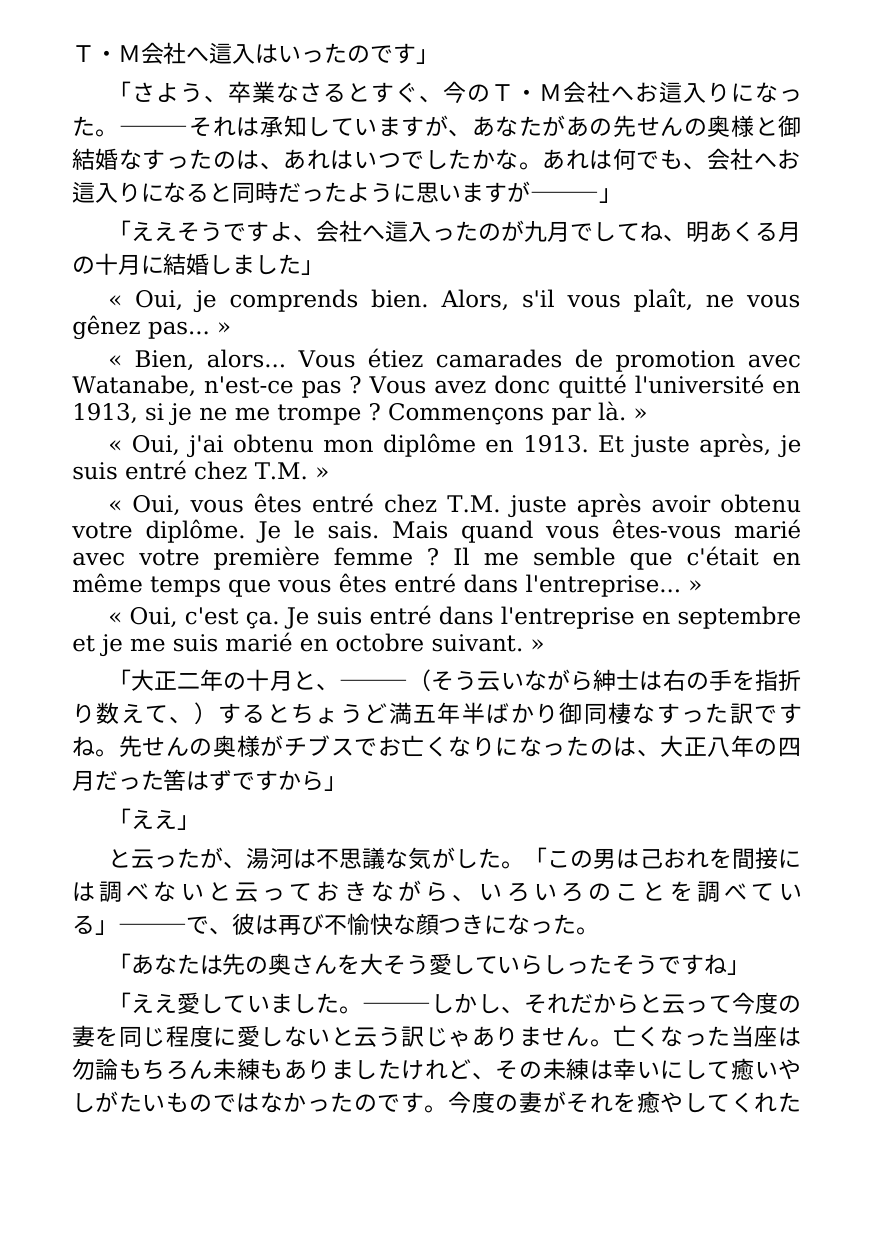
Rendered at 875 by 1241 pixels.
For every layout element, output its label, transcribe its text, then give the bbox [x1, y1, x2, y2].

text 「ええそうですよ、会社へ這入ったのが九月でしてね、明あくる月の十月に結婚しました」 [72, 214, 802, 281]
text « Oui, j'ai obtenu mon diplôme en 1913. Et juste après, je suis entré chez T.M. » [72, 432, 802, 485]
text « Oui, vous êtes entré chez T.M. juste après avoir obtenu votre diplôme. Je le sais. Mais quand vous êtes-vous marié avec votre première femme ? Il me semble que c'était en même temps que vous êtes entré dans l'entreprise... » [72, 491, 802, 598]
text 「あなたは先の奥さんを大そう愛していらしったそうですね」 [72, 946, 802, 980]
text « Oui, c'est ça. Je suis entré dans l'entreprise en septembre et je me suis marié en octobre suivant. » [72, 603, 802, 657]
text と云ったが、湯河は不思議な気がした。「この男は己おれを間接には調べないと云っておきながら、いろいろのことを調べている」―――で、彼は再び不愉快な顔つきになった。 [72, 841, 802, 941]
text 「大正二年の十月と、―――（そう云いながら紳士は右の手を指折り数えて、）するとちょうど満五年半ばかり御同棲なすった訳ですね。先せんの奥様がチブスでお亡くなりになったのは、大正八年の四月だった筈はずですから」 [72, 663, 802, 796]
text « Oui, je comprends bien. Alors, s'il vous plaît, ne vous gênez pas... » [72, 286, 802, 340]
text 「ええ」 [72, 802, 802, 835]
text 「ええ愛していました。―――しかし、それだからと云って今度の妻を同じ程度に愛しないと云う訳じゃありません。亡くなった当座は勿論もちろん未練もありましたけれど、その未練は幸いにして癒いやしがたいものではなかったのです。今度の妻がそれを癒やしてくれた [72, 986, 802, 1118]
text 「さよう、卒業なさるとすぐ、今のＴ・Ｍ会社へお這入りになった。―――それは承知していますが、あなたがあの先せんの奥様と御結婚なすったのは、あれはいつでしたかな。あれは何でも、会社へお這入りになると同時だったように思いますが―――」 [72, 75, 802, 208]
text « Bien, alors... Vous étiez camarades de promotion avec Watanabe, n'est-ce pas ? Vous avez donc quitté l'université en 1913, si je ne me trompe ? Commençons par là. » [72, 346, 802, 426]
text Ｔ・Ｍ会社へ這入はいったのです」 [72, 36, 802, 69]
